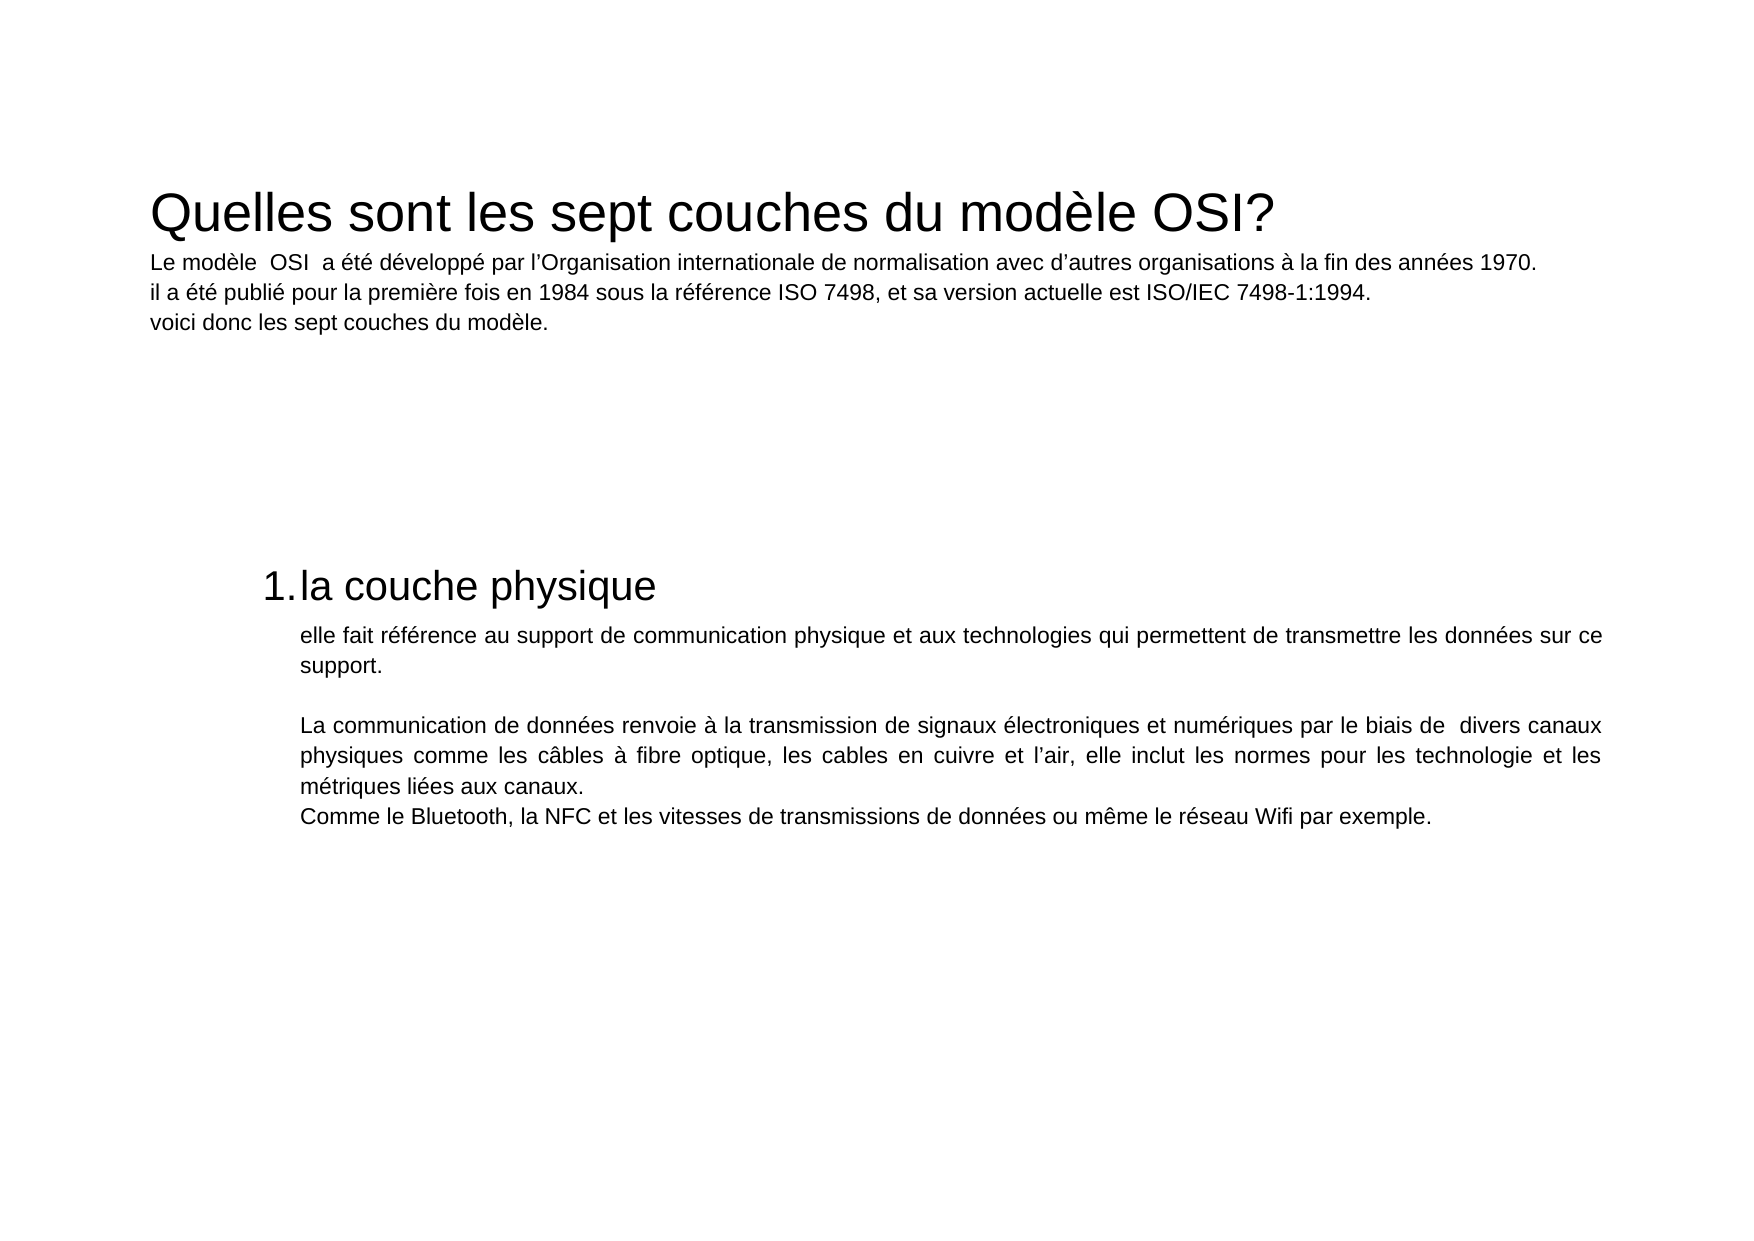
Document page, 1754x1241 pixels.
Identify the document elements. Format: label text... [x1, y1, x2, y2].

text Le modèle OSI a été développé par l’Organisation internationale de normalisation avec d’autres organisations à la fin des années 1970. [150, 249, 1604, 275]
text il a été publié pour la première fois en 1984 sous la référence ISO 7498, et sa version actuelle est ISO/IEC 7498-1:1994. [150, 279, 1604, 305]
list elle fait référence au support de communication physique et aux technologies qui permettent de transmettre les données sur ce support. [262, 622, 1604, 678]
text voici donc les sept couches du modèle. [150, 309, 1604, 336]
text Comme le Bluetooth, la NFC et les vitesses de transmissions de données ou même le réseau Wifi par exemple. [262, 803, 1604, 829]
subtitle la couche physique [262, 561, 1604, 609]
text La communication de données renvoie à la transmission de signaux électroniques et numériques par le biais de divers canaux physiques comme les câbles à fibre optique, les cables en cuivre et l’air, elle inclut les normes pour les technologie et les métriques liées aux canaux. [262, 712, 1604, 799]
title Quelles sont les sept couches du modèle OSI? [150, 180, 1604, 242]
